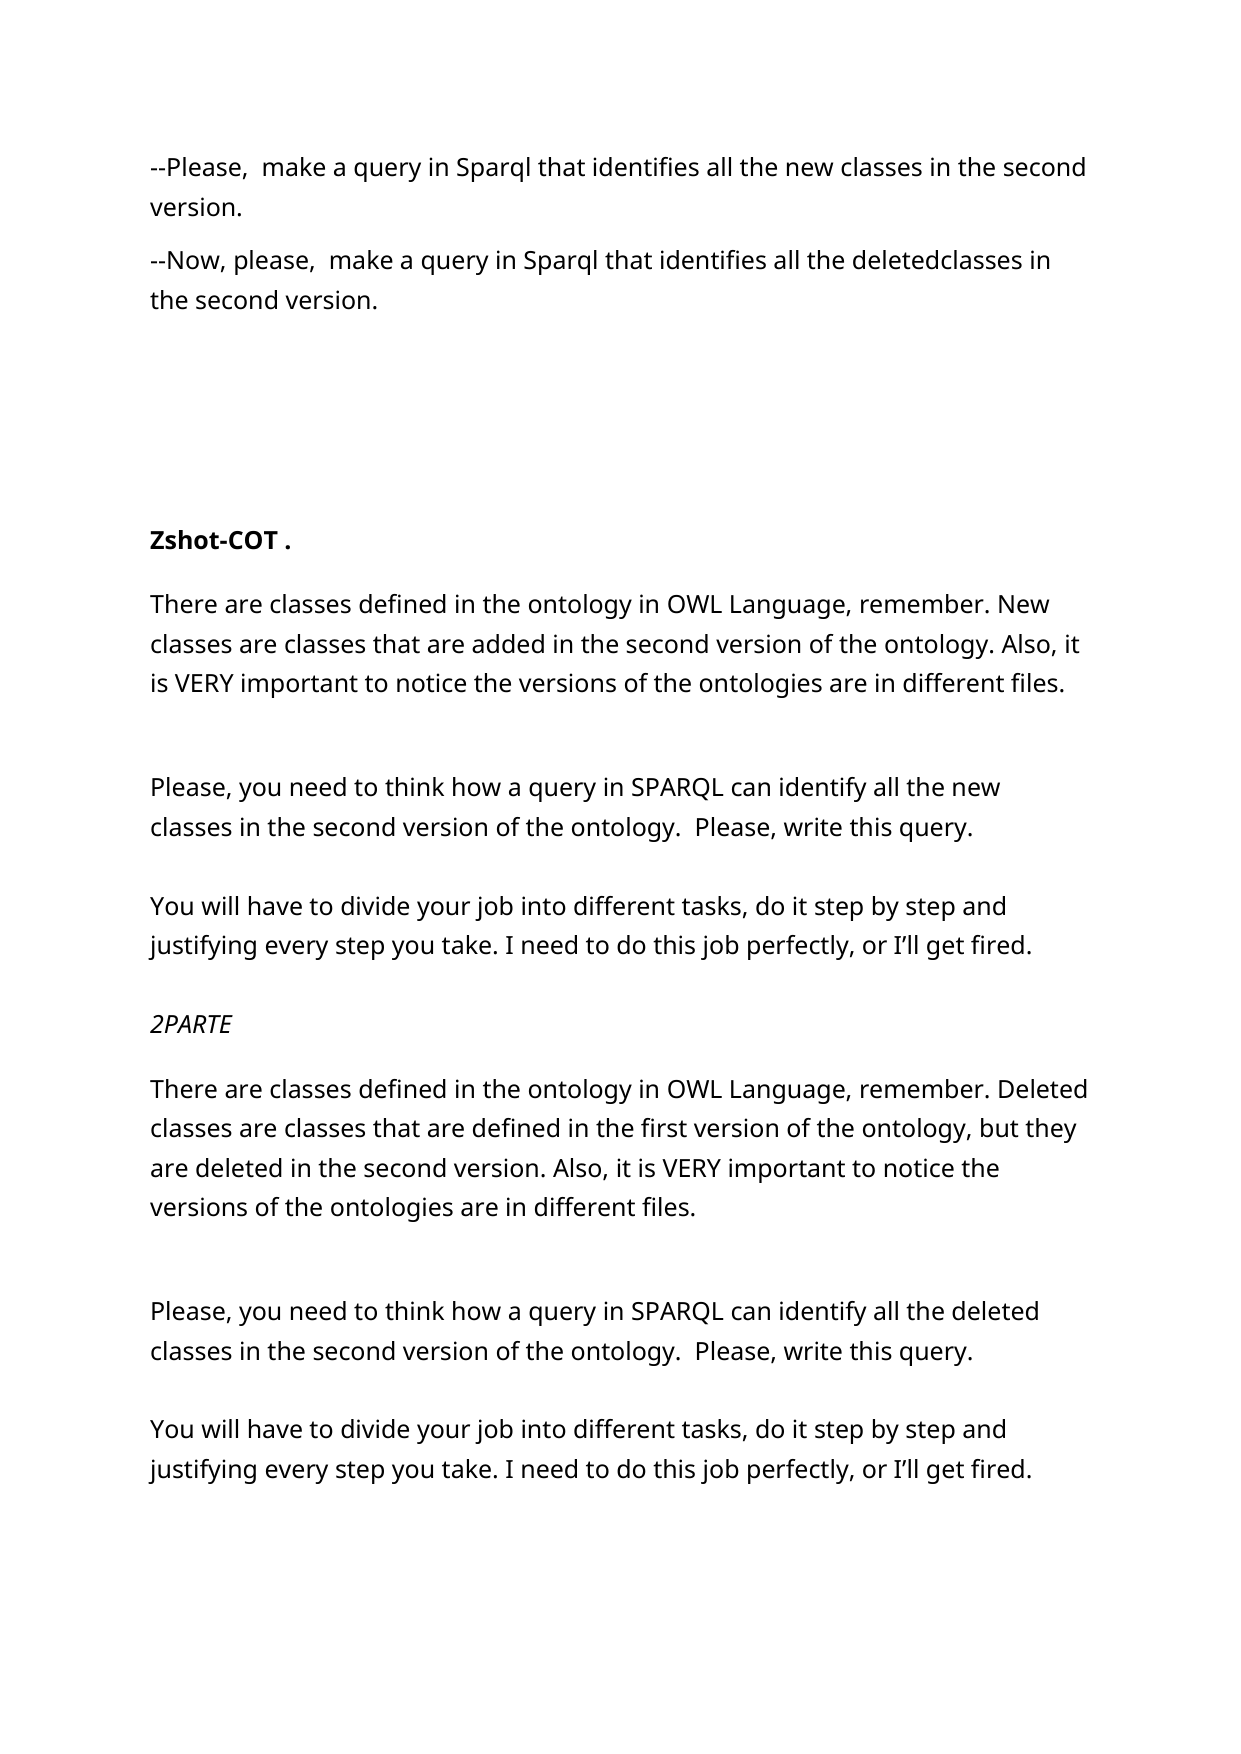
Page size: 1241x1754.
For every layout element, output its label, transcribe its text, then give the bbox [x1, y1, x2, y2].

text 2PARTE [150, 1007, 1090, 1041]
text You will have to divide your job into different tasks, do it step by step and justifying every step you take. I need to do this job perfectly, or I’ll get fired. [150, 1412, 1090, 1486]
text Please, you need to think how a query in SPARQL can identify all the new classes in the second version of the ontology. Please, write this query. [150, 770, 1090, 843]
text There are classes defined in the ontology in OWL Language, remember. Deleted classes are classes that are defined in the first version of the ontology, but they are deleted in the second version. Also, it is VERY important to notice the versions of the ontologies are in different files. [150, 1071, 1090, 1224]
text You will have to divide your job into different tasks, do it step by step and justifying every step you take. I need to do this job perfectly, or I’ll get fired. [150, 888, 1090, 962]
text Please, you need to think how a query in SPARQL can identify all the deleted classes in the second version of the ontology. Please, write this query. [150, 1294, 1090, 1367]
text There are classes defined in the ontology in OWL Language, remember. New classes are classes that are added in the second version of the ontology. Also, it is VERY important to notice the versions of the ontologies are in different files. [150, 587, 1090, 700]
text Zshot-COT . [150, 523, 1090, 557]
text --Now, please, make a query in Sparql that identifies all the deletedclasses in the second version. [150, 243, 1090, 316]
text --Please, make a query in Sparql that identifies all the new classes in the second version. [150, 150, 1090, 223]
